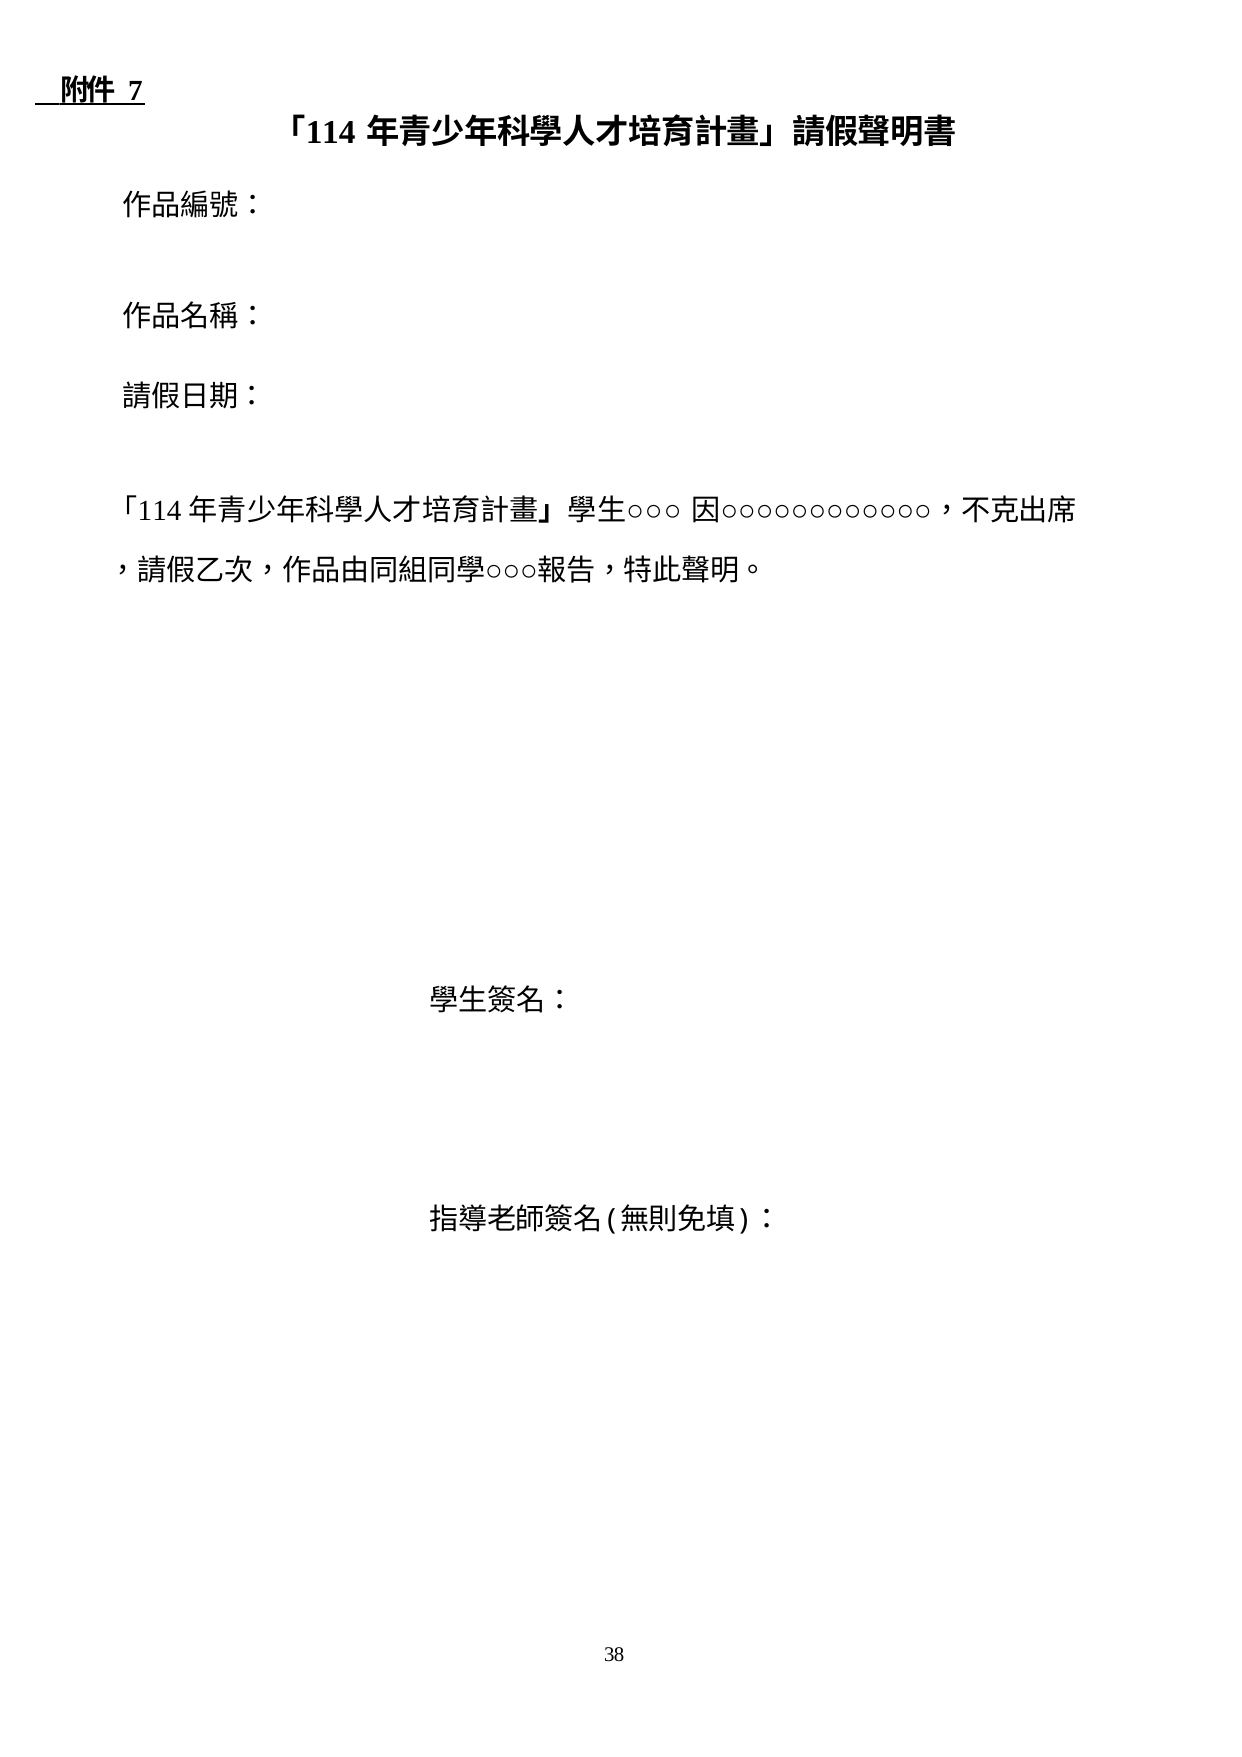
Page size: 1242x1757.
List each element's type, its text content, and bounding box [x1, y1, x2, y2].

text 「114 年青少年科學人才培育計畫」學生○○○ 因○○○○○○○○○○○○，不克出席 [108, 486, 1206, 529]
text 附件 7 [35, 70, 1206, 108]
text 作品名稱：請假日期： [123, 293, 270, 415]
text 學生簽名： [429, 976, 1206, 1018]
subtitle 「114 年青少年科學人才培育計畫」請假聲明書 [25, 108, 1204, 152]
text ，請假乙次，作品由同組同學○○○報告，特此聲明。 [108, 547, 1206, 589]
text 作品編號： [123, 182, 1206, 224]
text 指導老師簽名(無則免填)： [429, 1195, 1206, 1238]
